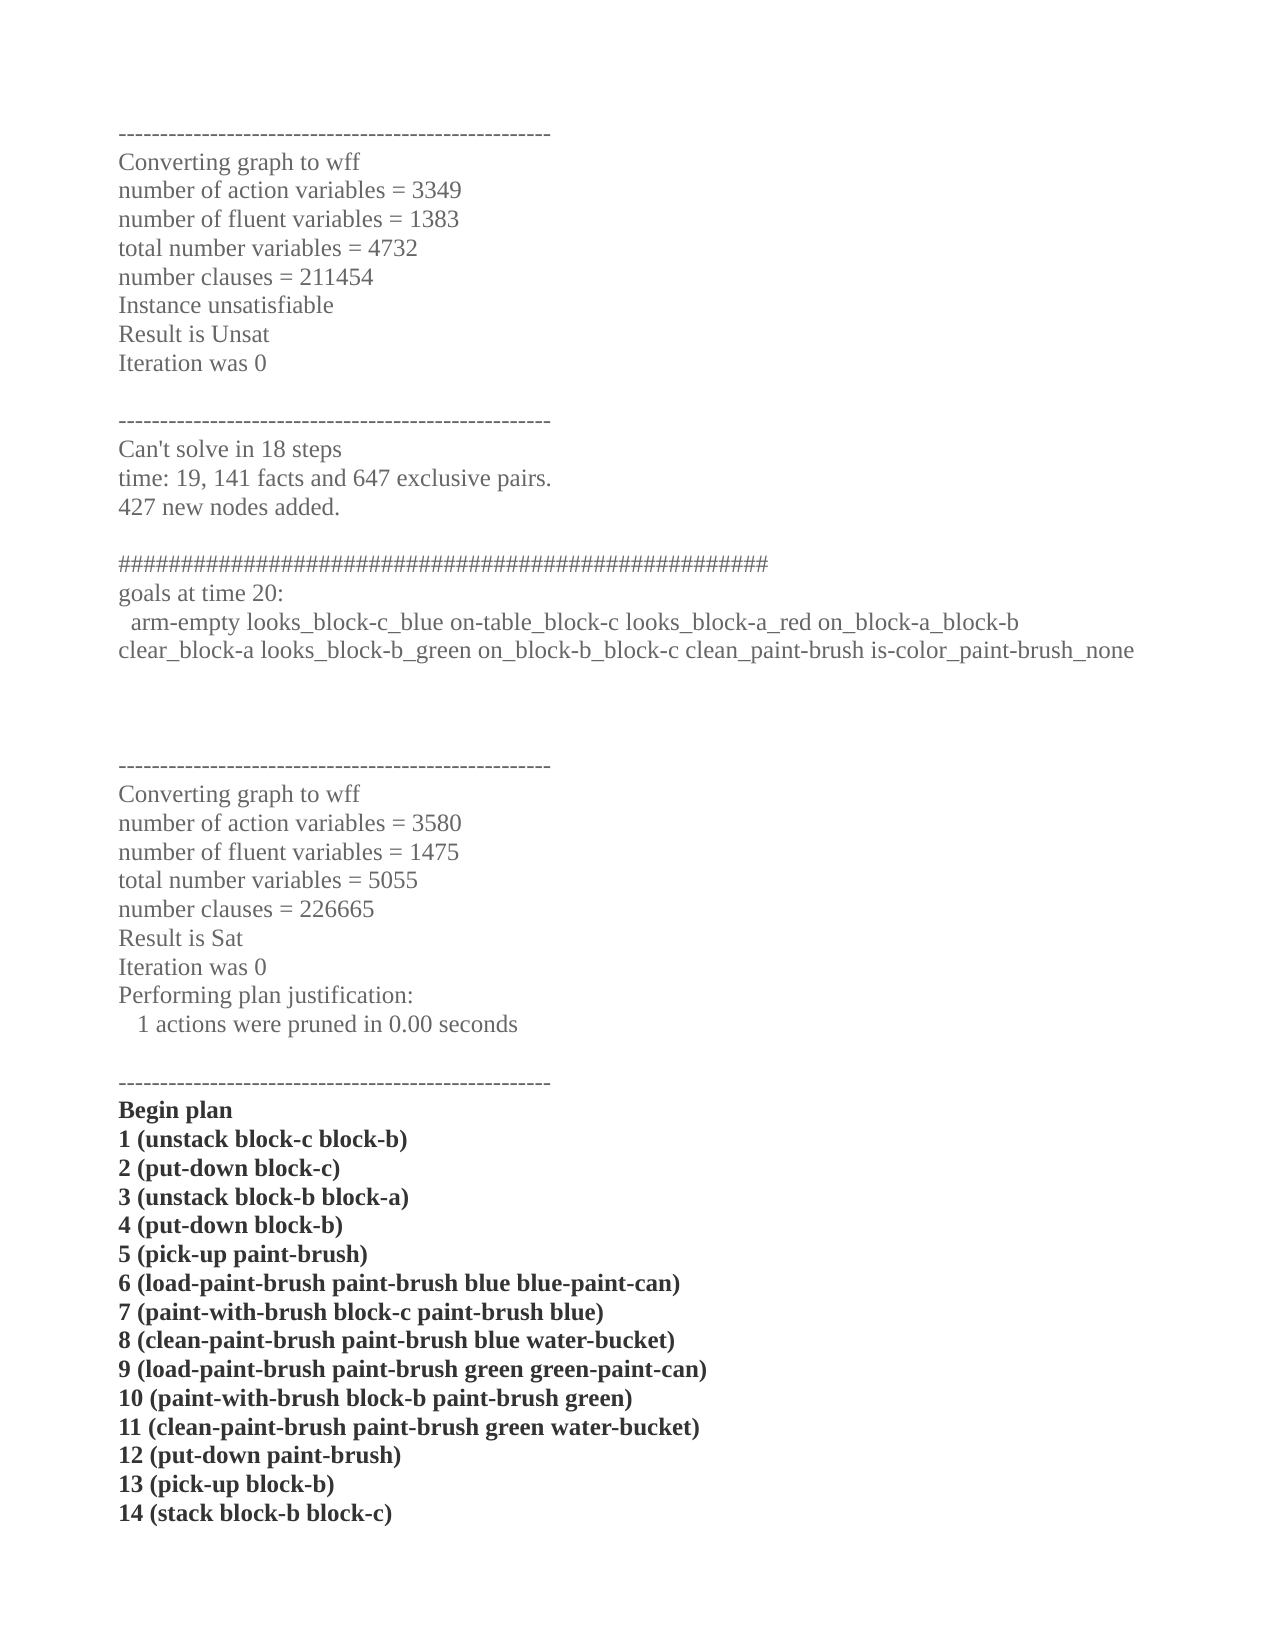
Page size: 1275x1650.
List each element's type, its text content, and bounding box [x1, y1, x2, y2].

text time: 19, 141 facts and 647 exclusive pairs. [118, 463, 1157, 492]
text number of action variables = 3349 [118, 176, 1157, 204]
text number clauses = 211454 [118, 262, 1157, 291]
text clear_block-a looks_block-b_green on_block-b_block-c clean_paint-brush is-color_paint-brush_none [118, 636, 1157, 664]
text Iteration was 0 [118, 952, 1157, 981]
text #################################################### [118, 549, 1157, 578]
text Converting graph to wff [118, 779, 1157, 808]
text number of fluent variables = 1475 [118, 837, 1157, 866]
text 13 (pick-up block-b) [118, 1469, 1157, 1498]
text Result is Sat [118, 923, 1157, 952]
text Result is Unsat [118, 319, 1157, 348]
text 3 (unstack block-b block-a) [118, 1182, 1157, 1211]
text number clauses = 226665 [118, 894, 1157, 923]
text 12 (put-down paint-brush) [118, 1441, 1157, 1469]
text number of fluent variables = 1383 [118, 204, 1157, 233]
text 14 (stack block-b block-c) [118, 1498, 1157, 1527]
text Begin plan [118, 1096, 1157, 1124]
text 7 (paint-with-brush block-c paint-brush blue) [118, 1297, 1157, 1326]
text 1 (unstack block-c block-b) [118, 1124, 1157, 1153]
text 6 (load-paint-brush paint-brush blue blue-paint-can) [118, 1268, 1157, 1297]
text total number variables = 4732 [118, 233, 1157, 262]
text 10 (paint-with-brush block-b paint-brush green) [118, 1383, 1157, 1412]
text Iteration was 0 [118, 348, 1157, 377]
text goals at time 20: [118, 578, 1157, 607]
text 5 (pick-up paint-brush) [118, 1239, 1157, 1268]
text number of action variables = 3580 [118, 808, 1157, 837]
text Can't solve in 18 steps [118, 434, 1157, 463]
text Converting graph to wff [118, 147, 1157, 176]
text 8 (clean-paint-brush paint-brush blue water-bucket) [118, 1326, 1157, 1354]
text ---------------------------------------------------- [118, 118, 1157, 147]
text 1 actions were pruned in 0.00 seconds [118, 1009, 1157, 1038]
text arm-empty looks_block-c_blue on-table_block-c looks_block-a_red on_block-a_block-b [118, 607, 1157, 636]
text 4 (put-down block-b) [118, 1211, 1157, 1239]
text 9 (load-paint-brush paint-brush green green-paint-can) [118, 1354, 1157, 1383]
text Instance unsatisfiable [118, 291, 1157, 319]
text Performing plan justification: [118, 981, 1157, 1009]
text ---------------------------------------------------- [118, 751, 1157, 779]
text total number variables = 5055 [118, 866, 1157, 894]
text 11 (clean-paint-brush paint-brush green water-bucket) [118, 1412, 1157, 1441]
text ---------------------------------------------------- [118, 1067, 1157, 1096]
text ---------------------------------------------------- [118, 406, 1157, 434]
text 427 new nodes added. [118, 492, 1157, 521]
text 2 (put-down block-c) [118, 1153, 1157, 1182]
